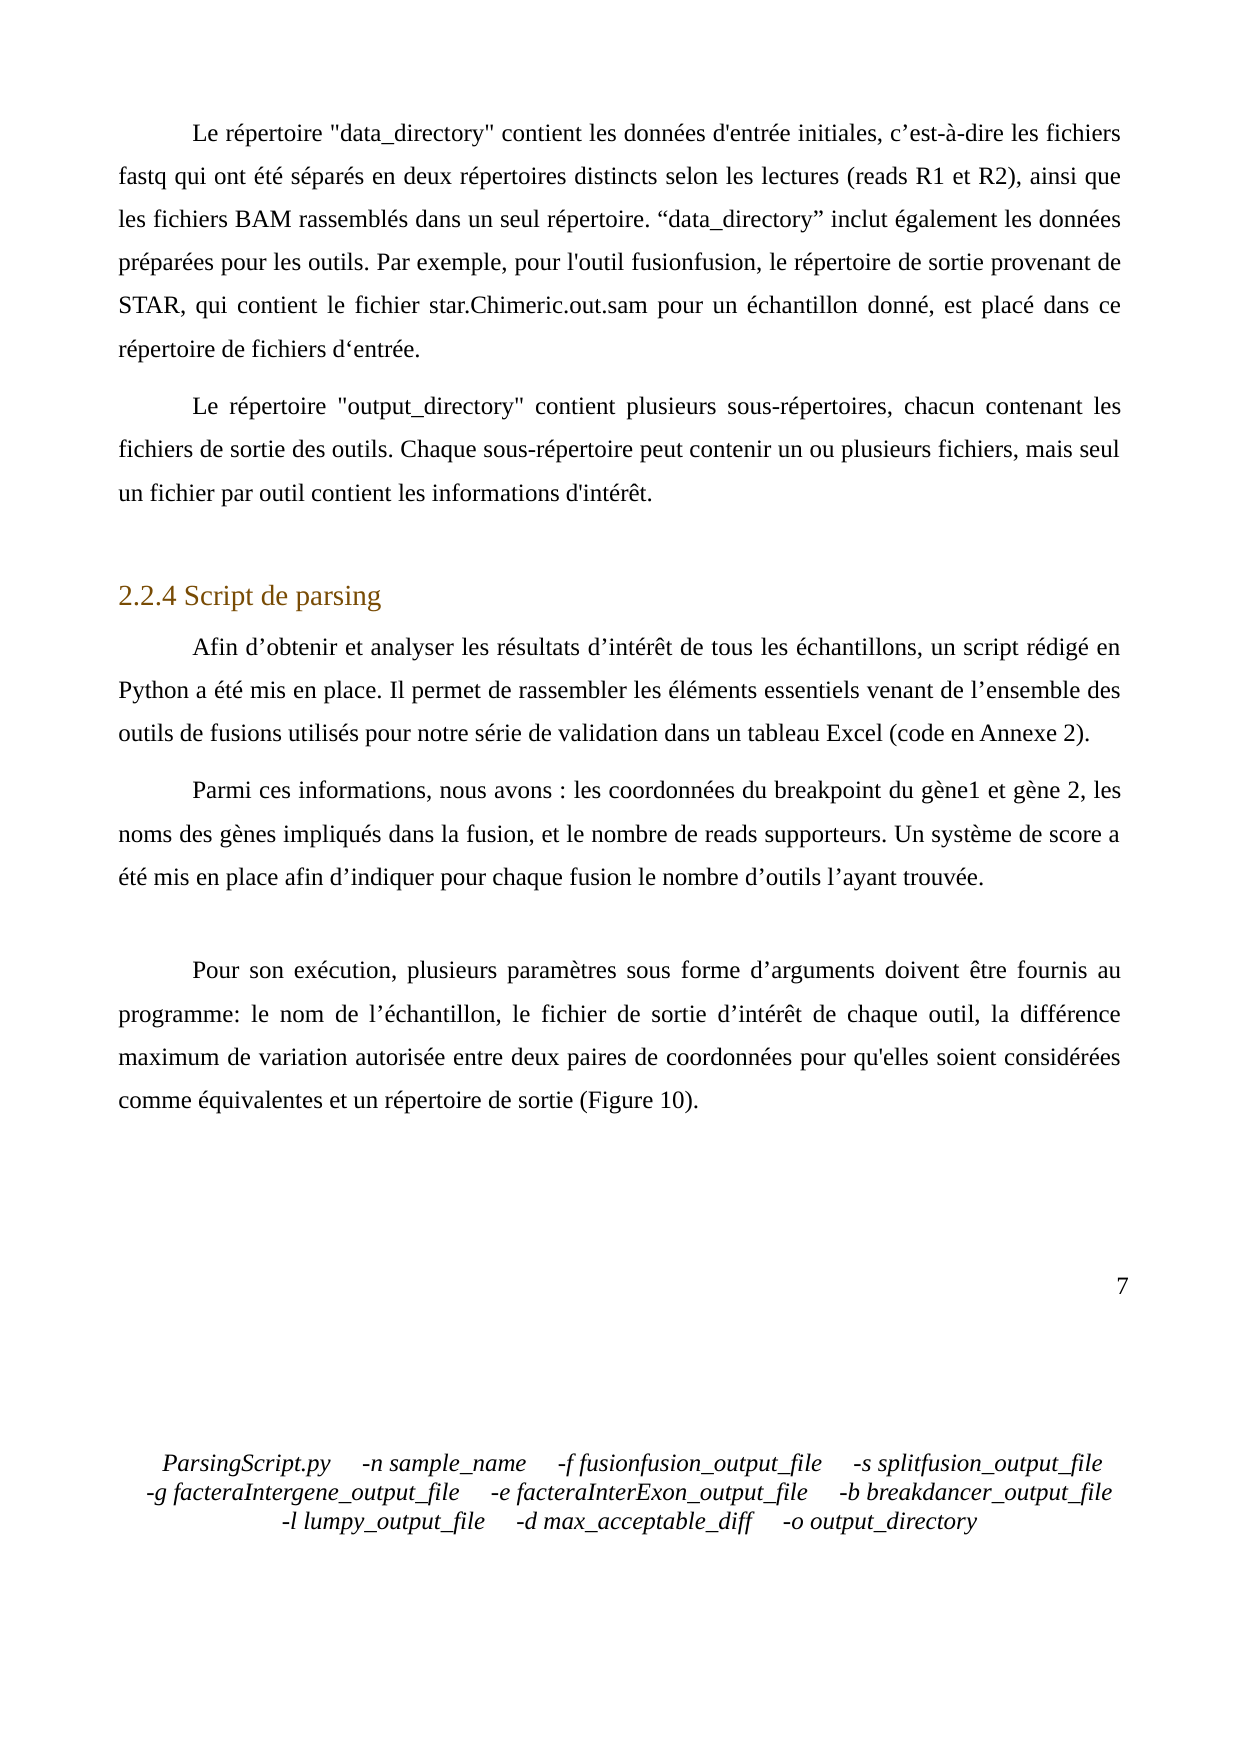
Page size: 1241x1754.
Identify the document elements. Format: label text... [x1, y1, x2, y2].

text Parmi ces informations, nous avons : les coordonnées du breakpoint du gène1 et gène 2, les noms des gènes impliqués dans la fusion, et le nombre de reads supporteurs. Un système de score a été mis en place afin d’indiquer pour chaque fusion le nombre d’outils l’ayant trouvée. [118, 776, 1122, 891]
text Le répertoire "data_directory" contient les données d'entrée initiales, c’est-à-dire les fichiers fastq qui ont été séparés en deux répertoires distincts selon les lectures (reads R1 et R2), ainsi que les fichiers BAM rassemblés dans un seul répertoire. “data_directory” inclut également les données préparées pour les outils. Par exemple, pour l'outil fusionfusion, le répertoire de sortie provenant de STAR, qui contient le fichier star.Chimeric.out.sam pour un échantillon donné, est placé dans ce répertoire de fichiers d‘entrée. [118, 118, 1122, 362]
text 2.2.4 Script de parsing [118, 578, 1122, 612]
text Pour son exécution, plusieurs paramètres sous forme d’arguments doivent être fournis au programme: le nom de l’échantillon, le fichier de sortie d’intérêt de chaque outil, la différence maximum de variation autorisée entre deux paires de coordonnées pour qu'elles soient considérées comme équivalentes et un répertoire de sortie (Figure 10). [118, 956, 1122, 1114]
text Afin d’obtenir et analyser les résultats d’intérêt de tous les échantillons, un script rédigé en Python a été mis en place. Il permet de rassembler les éléments essentiels venant de l’ensemble des outils de fusions utilisés pour notre série de validation dans un tableau Excel (code en Annexe 2). [118, 632, 1122, 747]
text Le répertoire "output_directory" contient plusieurs sous-répertoires, chacun contenant les fichiers de sortie des outils. Chaque sous-répertoire peut contenir un ou plusieurs fichiers, mais seul un fichier par outil contient les informations d'intérêt. [118, 391, 1122, 506]
